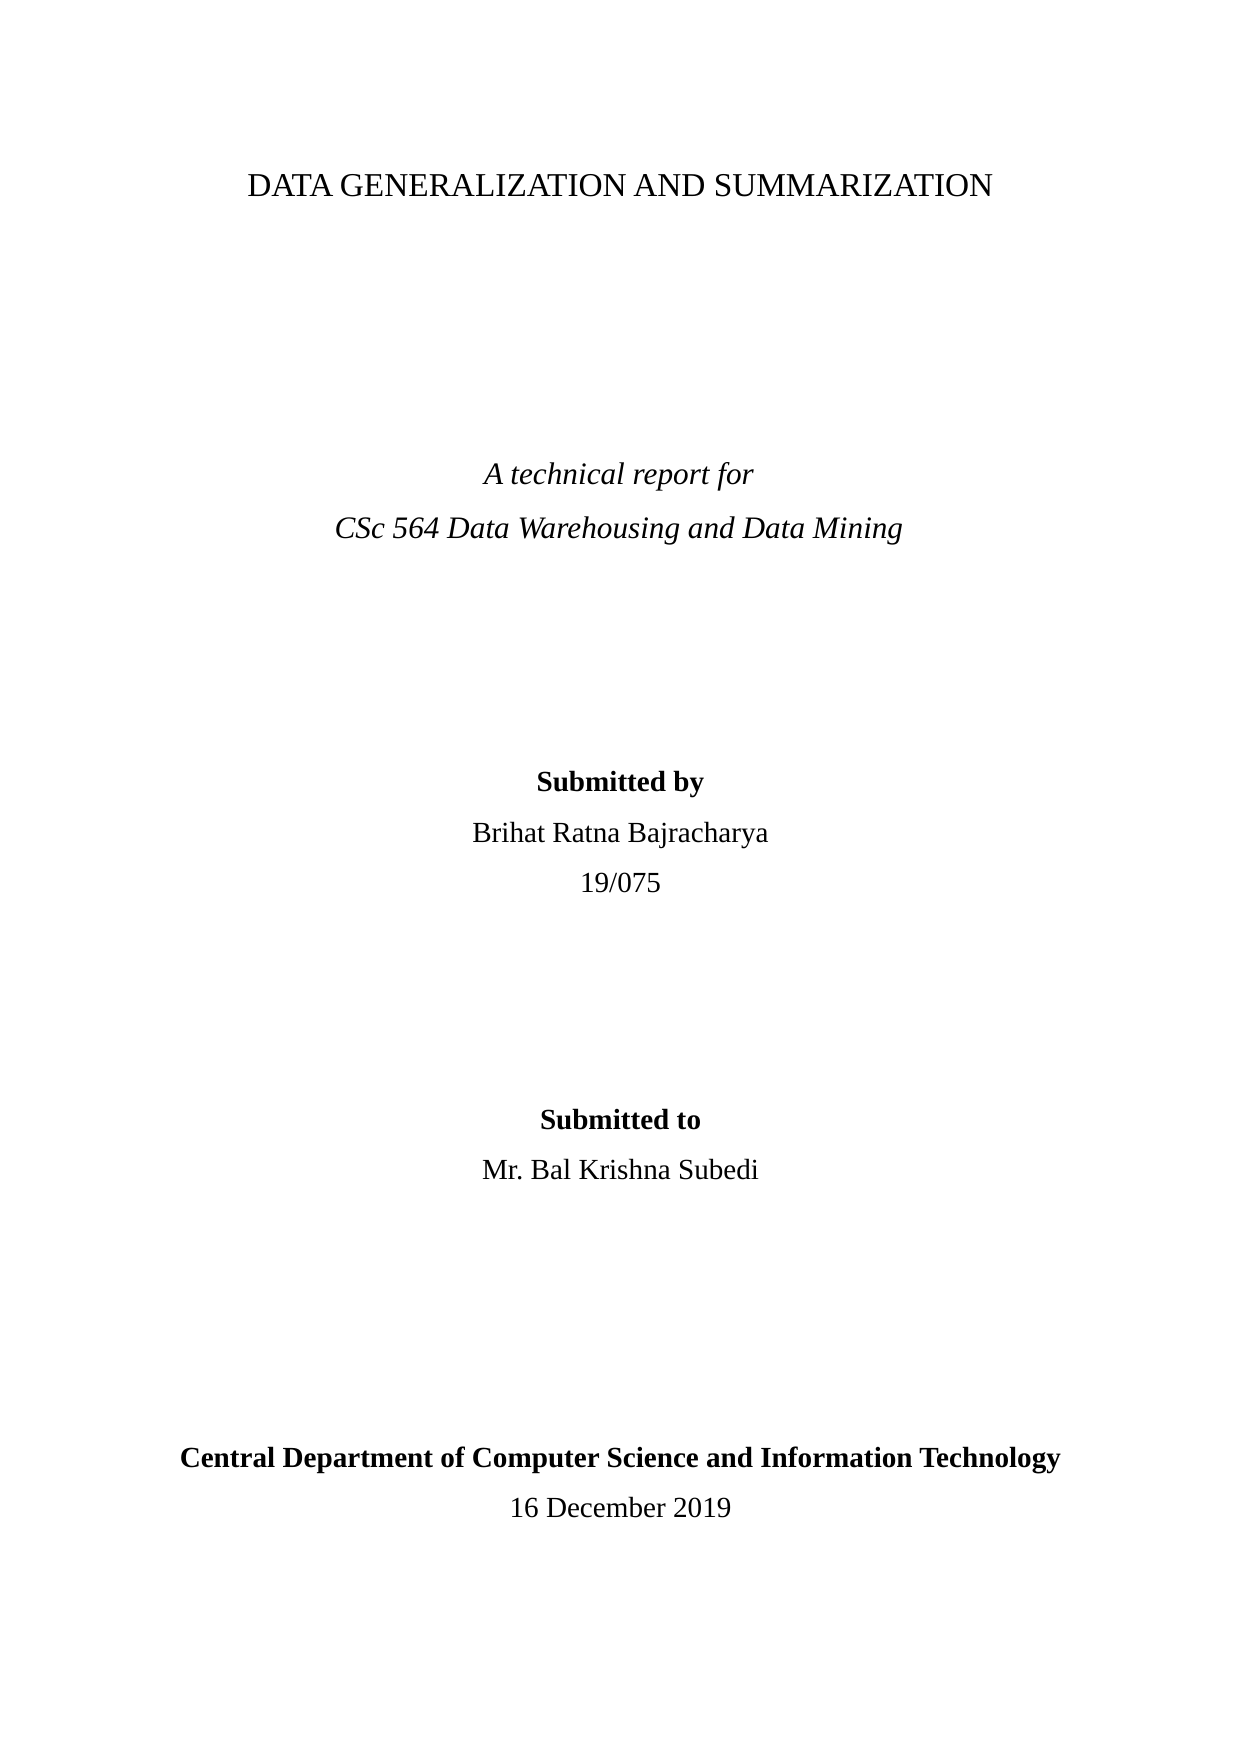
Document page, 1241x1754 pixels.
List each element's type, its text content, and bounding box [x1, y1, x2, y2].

text DATA GENERALIZATION AND SUMMARIZATION [118, 165, 1122, 203]
text 16 December 2019 [118, 1490, 1122, 1524]
text Mr. Bal Krishna Subedi [118, 1152, 1122, 1186]
text Submitted to [118, 1102, 1122, 1136]
text Brihat Ratna Bajracharya [118, 815, 1122, 848]
text CSc 564 Data Warehousing and Data Mining [118, 509, 1122, 545]
text 19/075 [118, 865, 1122, 899]
text A technical report for [118, 456, 1122, 492]
text Submitted by [118, 764, 1122, 798]
text Central Department of Computer Science and Information Technology [118, 1440, 1122, 1473]
